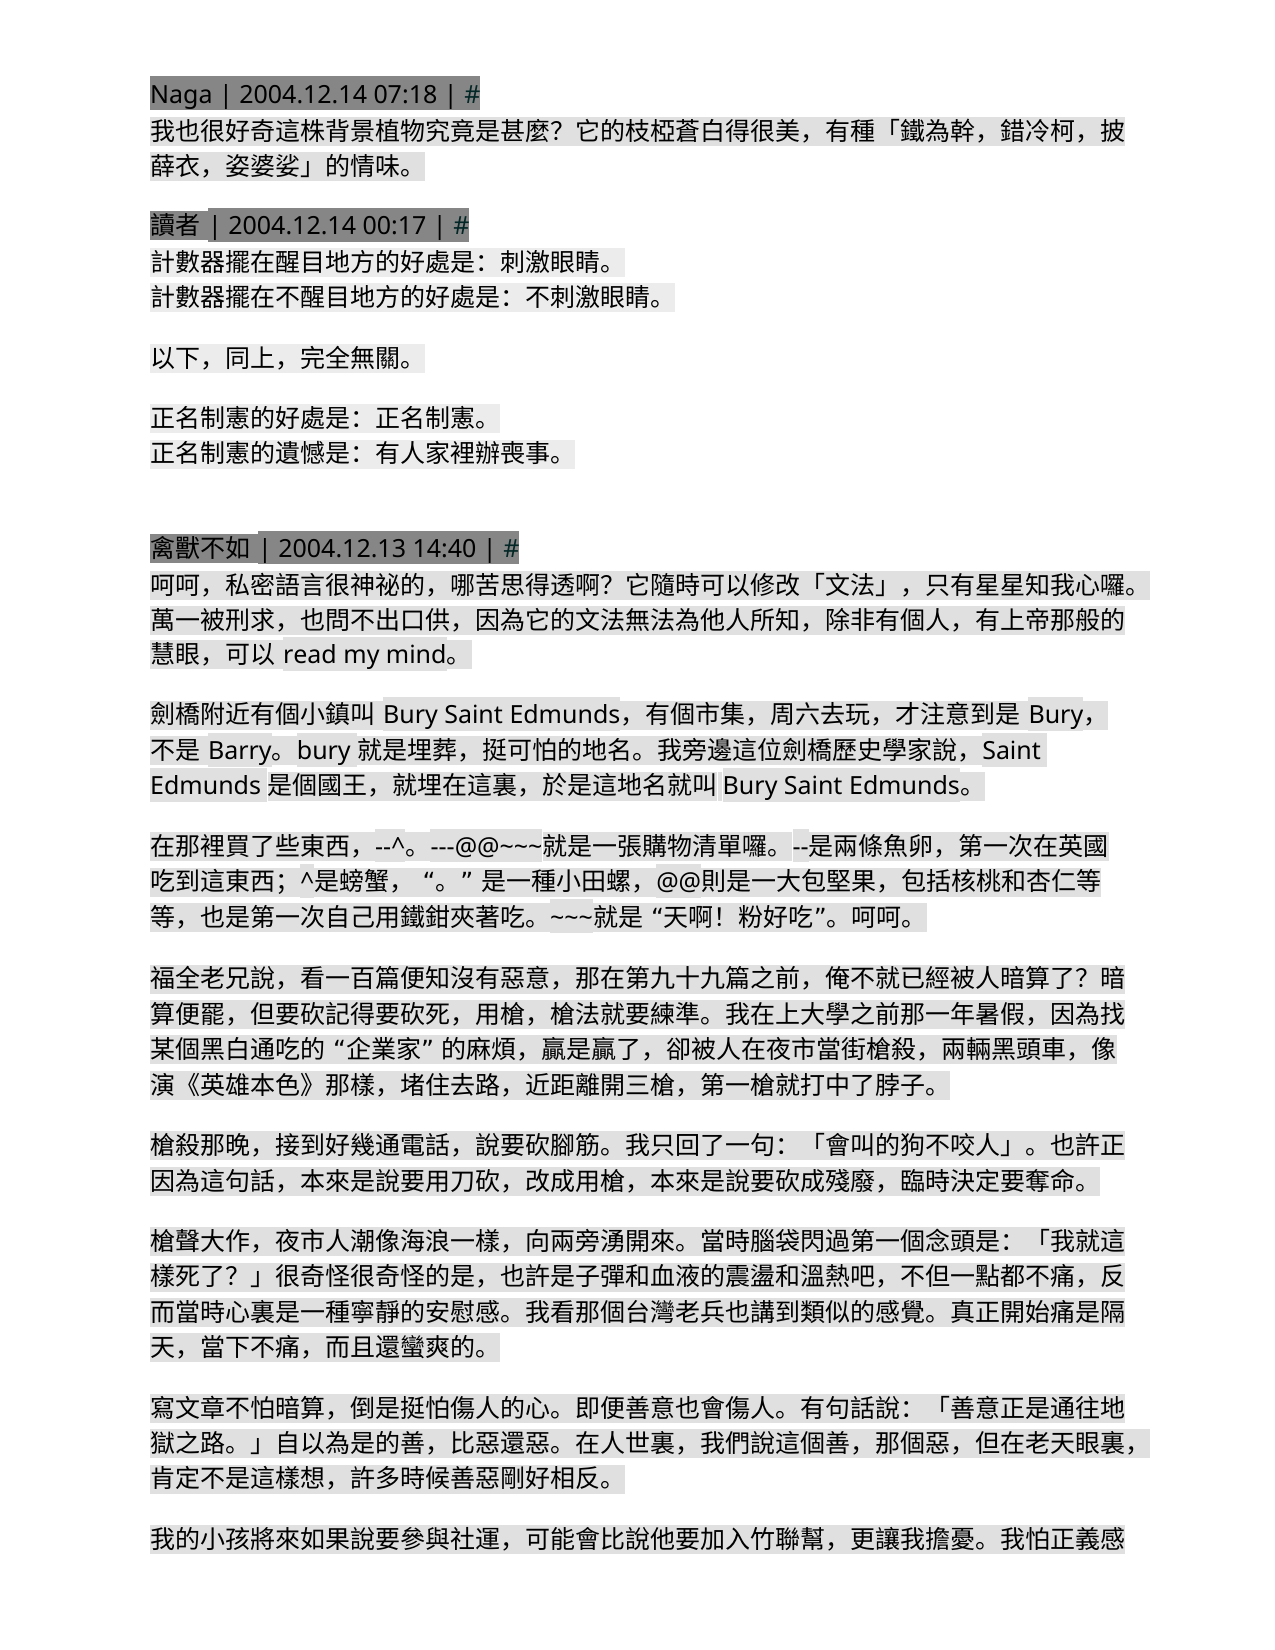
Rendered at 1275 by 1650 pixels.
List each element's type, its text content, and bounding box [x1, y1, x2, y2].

text 計數器擺在醒目地方的好處是：刺激眼睛。 計數器擺在不醒目地方的好處是：不刺激眼睛。 [150, 242, 1125, 312]
text 禽獸不如 | 2004.12.13 14:40 | # [150, 529, 1125, 564]
text 劍橋附近有個小鎮叫 Bury Saint Edmunds，有個市集，周六去玩，才注意到是 Bury，不是 Barry。bury 就是埋葬，挺可怕的地名。我旁邊這位劍橋歷史學家說，Saint Edmunds 是個國王，就埋在這裏，於是這地名就叫Bury Saint Edmunds。 [150, 696, 1125, 802]
text 我的小孩將來如果說要參與社運，可能會比說他要加入竹聯幫，更讓我擔憂。我怕正義感 [150, 1519, 1125, 1554]
text 槍聲大作，夜市人潮像海浪一樣，向兩旁湧開來。當時腦袋閃過第一個念頭是：「我就這樣死了？」很奇怪很奇怪的是，也許是子彈和血液的震盪和溫熱吧，不但一點都不痛，反而當時心裏是一種寧靜的安慰感。我看那個台灣老兵也講到類似的感覺。真正開始痛是隔天，當下不痛，而且還蠻爽的。 [150, 1221, 1125, 1362]
text 在那裡買了些東西，--^。---@@~~~就是一張購物清單囉。--是兩條魚卵，第一次在英國吃到這東西；^是螃蟹， “。” 是一種小田螺，@@則是一大包堅果，包括核桃和杏仁等等，也是第一次自己用鐵鉗夾著吃。~~~就是 “天啊！粉好吃”。呵呵。 [150, 827, 1125, 933]
text 槍殺那晚，接到好幾通電話，說要砍腳筋。我只回了一句：「會叫的狗不咬人」。也許正因為這句話，本來是說要用刀砍，改成用槍，本來是說要砍成殘廢，臨時決定要奪命。 [150, 1125, 1125, 1196]
text 正名制憲的好處是：正名制憲。 正名制憲的遺憾是：有人家裡辦喪事。 [150, 398, 1125, 504]
text Naga | 2004.12.14 07:18 | # [150, 75, 1125, 110]
text 寫文章不怕暗算，倒是挺怕傷人的心。即便善意也會傷人。有句話說：「善意正是通往地獄之路。」自以為是的善，比惡還惡。在人世裏，我們說這個善，那個惡，但在老天眼裏，肯定不是這樣想，許多時候善惡剛好相反。 [150, 1387, 1125, 1494]
text 呵呵，私密語言很神祕的，哪苦思得透啊？它隨時可以修改「文法」，只有星星知我心囉。萬一被刑求，也問不出口供，因為它的文法無法為他人所知，除非有個人，有上帝那般的慧眼，可以 read my mind。 [150, 564, 1125, 671]
text 福全老兄說，看一百篇便知沒有惡意，那在第九十九篇之前，俺不就已經被人暗算了？暗算便罷，但要砍記得要砍死，用槍，槍法就要練準。我在上大學之前那一年暑假，因為找某個黑白通吃的 “企業家” 的麻煩，贏是贏了，卻被人在夜市當街槍殺，兩輛黑頭車，像演《英雄本色》那樣，堵住去路，近距離開三槍，第一槍就打中了脖子。 [150, 958, 1125, 1100]
text 讀者 | 2004.12.14 00:17 | # [150, 206, 1125, 242]
text 以下，同上，完全無關。 [150, 337, 1125, 373]
text 我也很好奇這株背景植物究竟是甚麼？它的枝椏蒼白得很美，有種「鐵為幹，錯冷柯，披薛衣，姿婆娑」的情味。 [150, 110, 1125, 181]
